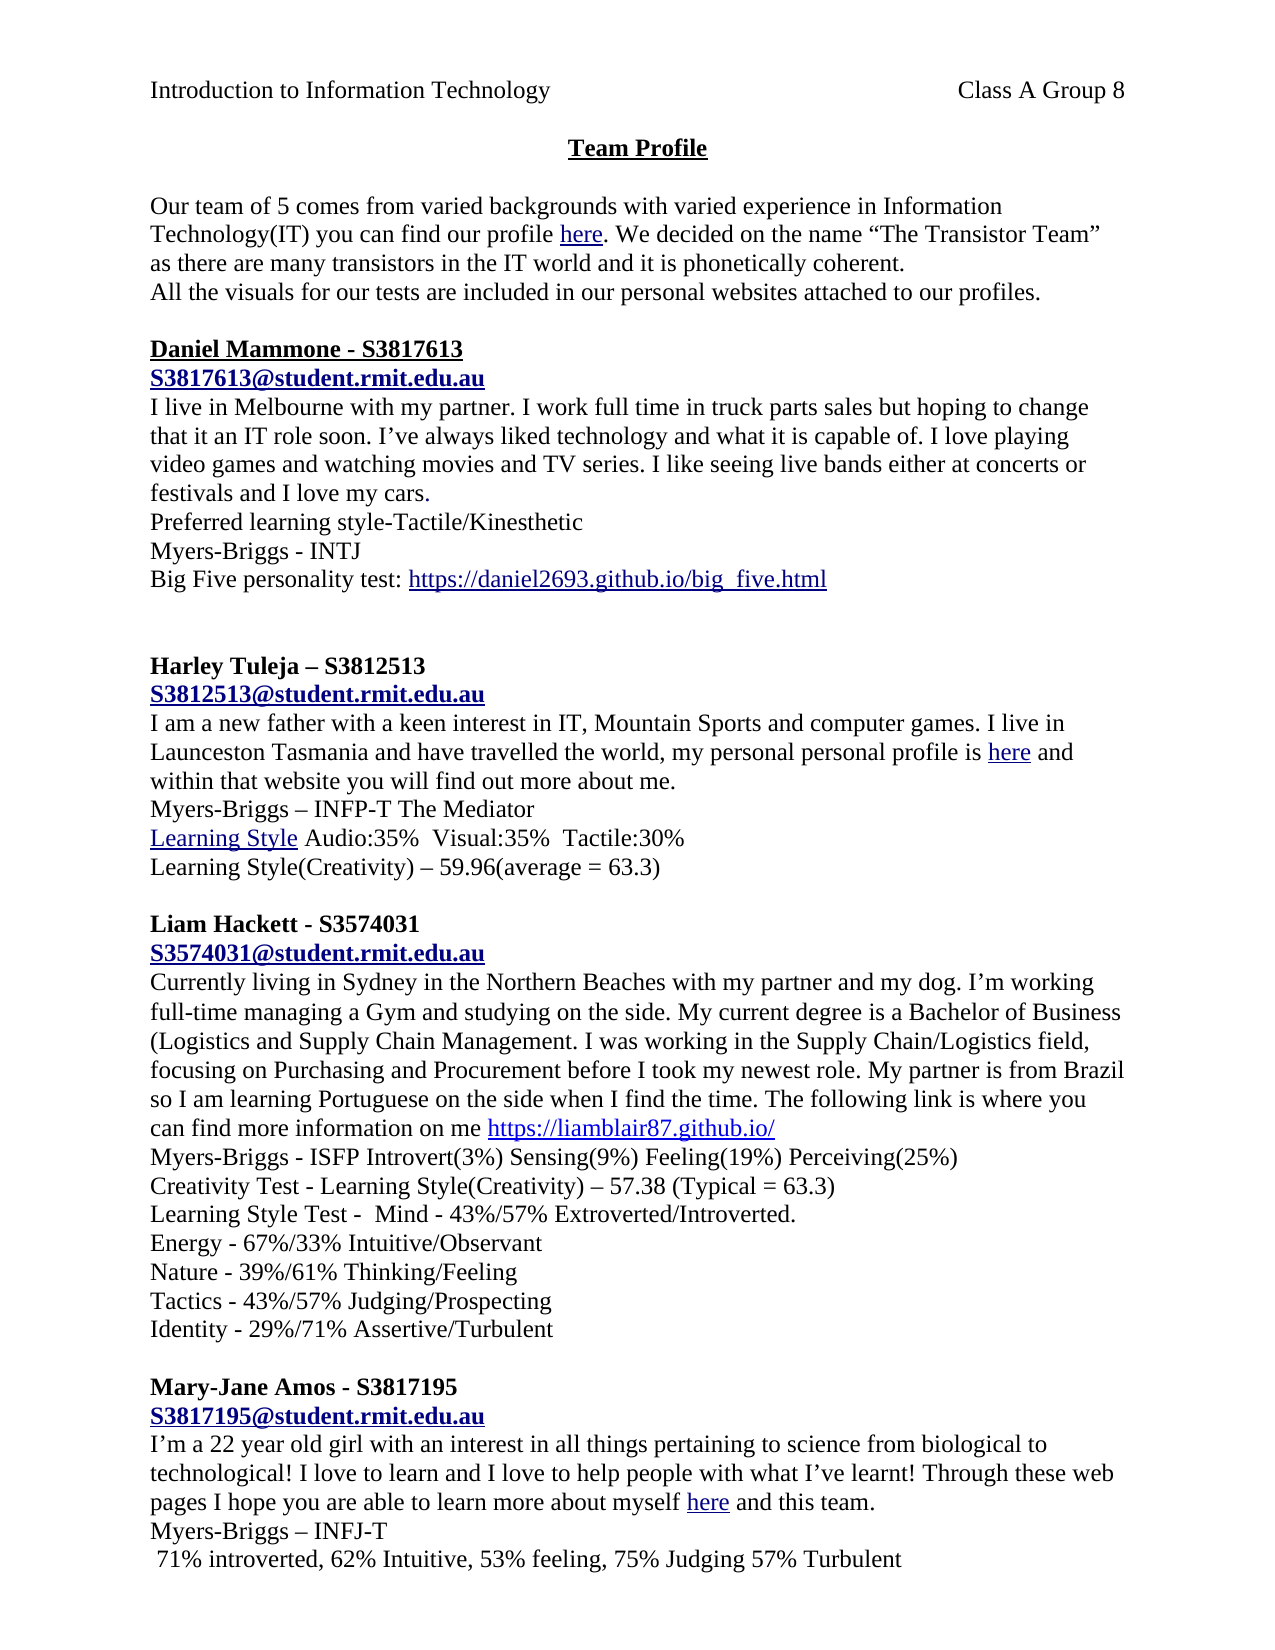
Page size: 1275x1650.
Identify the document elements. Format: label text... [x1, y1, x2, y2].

text Nature - 39%/61% Thinking/Feeling [150, 1257, 1125, 1286]
text Team Profile [150, 133, 1125, 162]
text S3817195@student.rmit.edu.au [150, 1401, 1125, 1429]
text I am a new father with a keen interest in IT, Mountain Sports and computer games. I live in Launceston Tasmania and have travelled the world, my personal personal profile is here and within that website you will find out more about me. [150, 708, 1125, 794]
text Energy - 67%/33% Intuitive/Observant [150, 1228, 1125, 1257]
text I’m a 22 year old girl with an interest in all things pertaining to science from biological to technological! I love to learn and I love to help people with what I’ve learnt! Through these web pages I hope you are able to learn more about myself here and this team. [150, 1429, 1125, 1516]
text S3817613@student.rmit.edu.au [150, 363, 1125, 392]
text S3574031@student.rmit.edu.au [150, 938, 1125, 967]
text Myers-Briggs - INTJ [150, 536, 1125, 564]
text Preferred learning style-Tactile/Kinesthetic [150, 507, 1125, 536]
text Big Five personality test: https://daniel2693.github.io/big_five.html [150, 564, 1125, 593]
text Myers-Briggs – INFJ-T [150, 1516, 1125, 1544]
text I live in Melbourne with my partner. I work full time in truck parts sales but hoping to change that it an IT role soon. I’ve always liked technology and what it is capable of. I love playing video games and watching movies and TV series. I like seeing live bands either at concerts or festivals and I love my cars. [150, 392, 1125, 507]
text Creativity Test - Learning Style(Creativity) – 57.38 (Typical = 63.3) [150, 1171, 1125, 1199]
text Myers-Briggs – INFP-T The Mediator [150, 794, 1125, 823]
text Daniel Mammone - S3817613 [150, 334, 1125, 363]
text Our team of 5 comes from varied backgrounds with varied experience in Information Technology(IT) you can find our profile here. We decided on the name “The Transistor Team” as there are many transistors in the IT world and it is phonetically coherent. [150, 191, 1125, 277]
text Learning Style(Creativity) – 59.96(average = 63.3) [150, 852, 1125, 881]
text Myers-Briggs - ISFP Introvert(3%) Sensing(9%) Feeling(19%) Perceiving(25%) [150, 1142, 1125, 1171]
text Learning Style Test - Mind - 43%/57% Extroverted/Introverted. [150, 1199, 1125, 1228]
text Liam Hackett - S3574031 [150, 909, 1125, 938]
text Mary-Jane Amos - S3817195 [150, 1372, 1125, 1401]
text Harley Tuleja – S3812513 [150, 651, 1125, 679]
text All the visuals for our tests are included in our personal websites attached to our profiles. [150, 277, 1125, 306]
text Tactics - 43%/57% Judging/Prospecting [150, 1286, 1125, 1314]
text Learning Style Audio:35% Visual:35% Tactile:30% [150, 823, 1125, 852]
text S3812513@student.rmit.edu.au [150, 679, 1125, 708]
text Currently living in Sydney in the Northern Beaches with my partner and my dog. I’m working full-time managing a Gym and studying on the side. My current degree is a Bachelor of Business (Logistics and Supply Chain Management. I was working in the Supply Chain/Logistics field, focusing on Purchasing and Procurement before I took my newest role. My partner is from Brazil so I am learning Portuguese on the side when I find the time. The following link is where you can find more information on me https://liamblair87.github.io/ [150, 967, 1125, 1142]
text Identity - 29%/71% Assertive/Turbulent [150, 1314, 1125, 1343]
text 71% introverted, 62% Intuitive, 53% feeling, 75% Judging 57% Turbulent [150, 1544, 1125, 1573]
